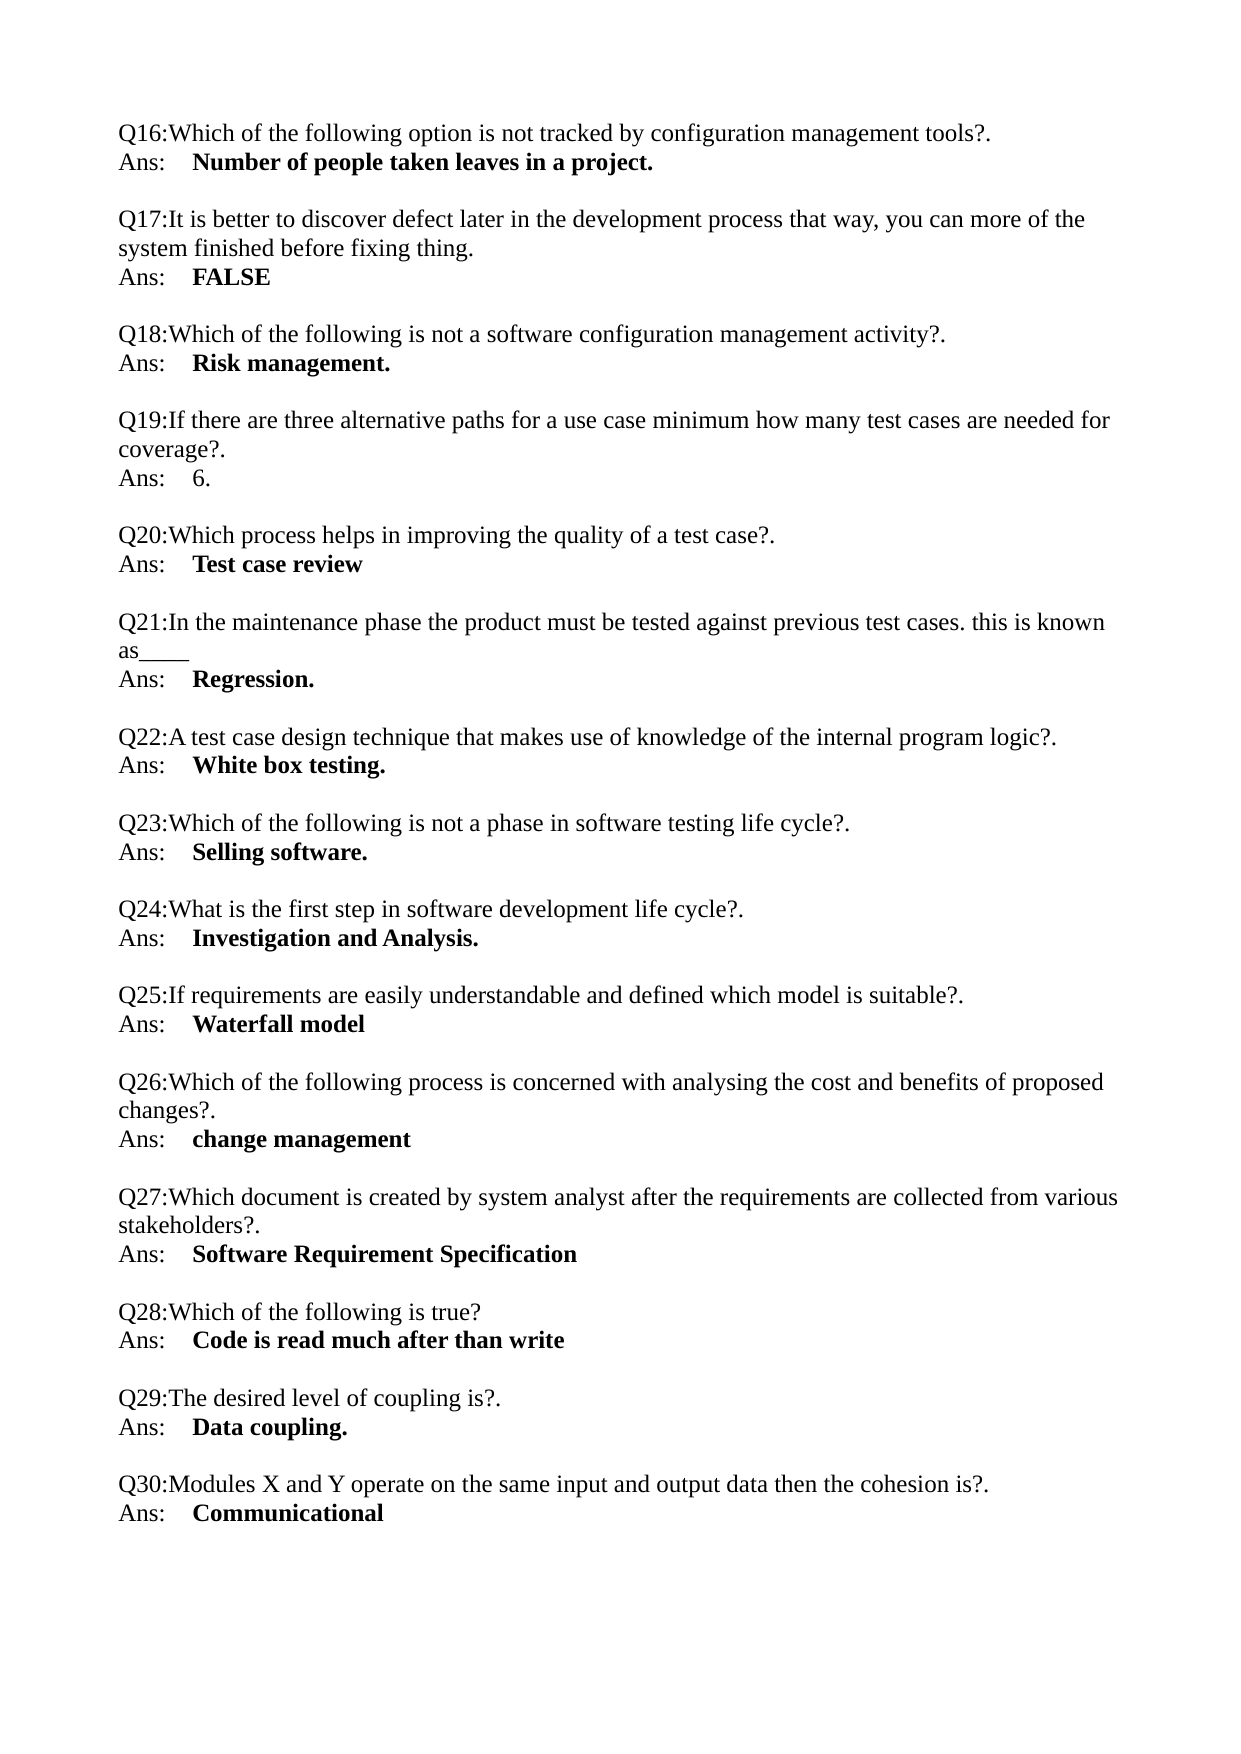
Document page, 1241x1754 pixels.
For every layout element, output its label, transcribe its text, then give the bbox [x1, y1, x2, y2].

text Q17:It is better to discover defect later in the development process that way, you can more of the system finished before fixing thing. [118, 204, 1122, 262]
text Ans: White box testing. [118, 751, 1122, 779]
text Q24:What is the first step in software development life cycle?. [118, 894, 1122, 923]
text Q30:Modules X and Y operate on the same input and output data then the cohesion is?. [118, 1469, 1122, 1498]
text Q22:A test case design technique that makes use of knowledge of the internal program logic?. [118, 722, 1122, 751]
text Q28:Which of the following is true? [118, 1297, 1122, 1326]
text Q16:Which of the following option is not tracked by configuration management tools?. [118, 118, 1122, 147]
text Q20:Which process helps in improving the quality of a test case?. [118, 521, 1122, 549]
text Ans: Investigation and Analysis. [118, 923, 1122, 952]
text Ans: Number of people taken leaves in a project. [118, 147, 1122, 176]
text Ans: 6. [118, 463, 1122, 492]
text Q23:Which of the following is not a phase in software testing life cycle?. [118, 808, 1122, 837]
text Ans: Test case review [118, 549, 1122, 578]
text Q18:Which of the following is not a software configuration management activity?. [118, 319, 1122, 348]
text Ans: Regression. [118, 664, 1122, 693]
text Ans: Selling software. [118, 837, 1122, 866]
text Q27:Which document is created by system analyst after the requirements are collected from various stakeholders?. [118, 1182, 1122, 1239]
text Q21:In the maintenance phase the product must be tested against previous test cases. this is known as____ [118, 607, 1122, 664]
text Ans: Communicational [118, 1498, 1122, 1527]
text Q29:The desired level of coupling is?. [118, 1383, 1122, 1412]
text Ans: Waterfall model [118, 1009, 1122, 1038]
text Q19:If there are three alternative paths for a use case minimum how many test cases are needed for coverage?. [118, 406, 1122, 463]
text Ans: Data coupling. [118, 1412, 1122, 1441]
text Ans: FALSE [118, 262, 1122, 291]
text Ans: Risk management. [118, 348, 1122, 377]
text Q26:Which of the following process is concerned with analysing the cost and benefits of proposed changes?. [118, 1067, 1122, 1124]
text Q25:If requirements are easily understandable and defined which model is suitable?. [118, 981, 1122, 1009]
text Ans: change management [118, 1124, 1122, 1153]
text Ans: Code is read much after than write [118, 1326, 1122, 1354]
text Ans: Software Requirement Specification [118, 1239, 1122, 1268]
